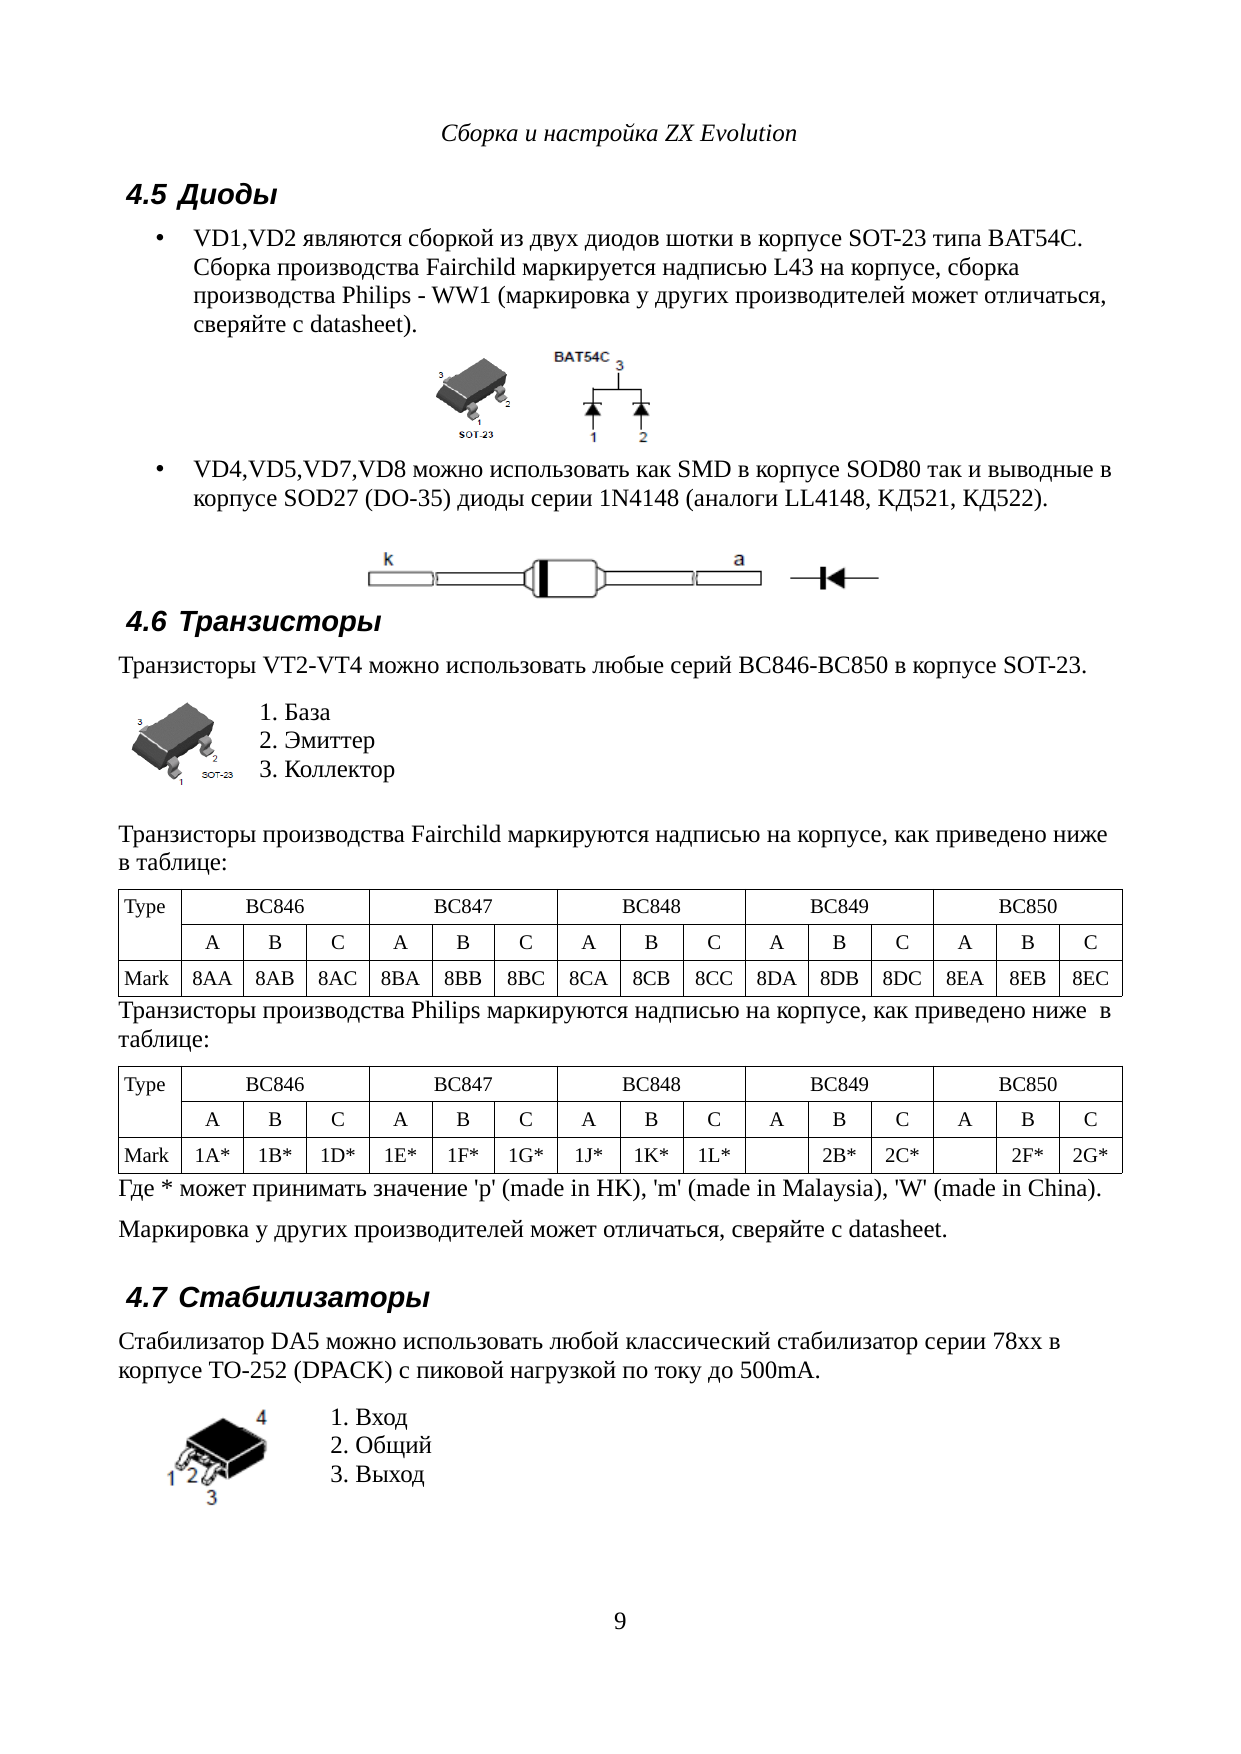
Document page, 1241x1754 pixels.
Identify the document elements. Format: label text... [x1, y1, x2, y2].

table_cell 8CA [558, 961, 620, 996]
table_cell 8AC [307, 961, 369, 996]
table_cell A [370, 1102, 432, 1137]
table_cell 8BB [433, 961, 494, 996]
table_cell [934, 1138, 996, 1172]
table_cell 8EC [1060, 961, 1122, 996]
table_cell 8DA [746, 961, 808, 996]
table_cell 8CB [621, 961, 683, 996]
text Стабилизатор DA5 можно использовать любой классический стабилизатор серии 78xx в корпусе TO-252 (DPACK) с пиковой нагрузкой по току до 500mA. [118, 1326, 1122, 1384]
text Транзисторы производства Fairchild маркируются надписью на корпусе, как приведено ниже в таблице: [118, 819, 1122, 876]
table_header Type [119, 890, 181, 960]
table_cell A [746, 1102, 808, 1137]
table_cell A [182, 1102, 243, 1137]
table_header BC849 [746, 1067, 933, 1101]
table_cell C [1060, 925, 1122, 960]
table_cell 1B* [244, 1138, 306, 1172]
table_cell C [495, 925, 557, 960]
table_cell 1K* [621, 1138, 683, 1172]
table_cell B [433, 1102, 494, 1137]
table_cell C [684, 1102, 745, 1137]
table_cell B [244, 1102, 306, 1137]
table_cell 1F* [433, 1138, 494, 1172]
text Маркировка у других производителей может отличаться, сверяйте с datasheet. [118, 1214, 1122, 1243]
table_cell 8AA [182, 961, 243, 996]
table_cell C [307, 1102, 369, 1137]
table_header BC848 [558, 1067, 745, 1101]
table_cell 1A* [182, 1138, 243, 1172]
table_header [118, 691, 253, 819]
table_cell 1E* [370, 1138, 432, 1172]
table_cell 1G* [495, 1138, 557, 1172]
table_cell 1D* [307, 1138, 369, 1172]
table_cell 2G* [1060, 1138, 1122, 1172]
table_cell A [746, 925, 808, 960]
table_cell B [809, 1102, 871, 1137]
table_header Type [119, 1067, 181, 1137]
table_cell 8CC [684, 961, 745, 996]
table_header BC850 [934, 890, 1122, 924]
table_cell A [182, 925, 243, 960]
table_cell C [872, 925, 933, 960]
table_cell A [934, 925, 996, 960]
table_header BC850 [934, 1067, 1122, 1101]
table_header BC849 [746, 890, 933, 924]
table_header BC847 [370, 890, 557, 924]
table_cell Mark [119, 961, 181, 996]
table_cell 8AB [244, 961, 306, 996]
table_cell 2F* [997, 1138, 1059, 1172]
text Транзисторы VT2-VT4 можно использовать любые серий BC846-BC850 в корпусе SOT-23. [118, 650, 1122, 679]
table_cell 2B* [809, 1138, 871, 1172]
subtitle Транзисторы [118, 549, 1122, 637]
table_cell 8BA [370, 961, 432, 996]
table_header 1. База 2. Эмиттер 3. Коллектор [253, 691, 1123, 819]
table_cell Mark [119, 1138, 181, 1172]
table_cell B [433, 925, 494, 960]
text Транзисторы производства Philips маркируются надписью на корпусе, как приведено ниже в таблице: [118, 997, 1122, 1053]
list VD4,VD5,VD7,VD8 можно использовать как SMD в корпусе SOD80 так и выводные в корпусе SOD27 (DO-35) диоды серии 1N4148 (аналоги LL4148, KД521, КД522). [156, 351, 1122, 512]
table_cell B [621, 925, 683, 960]
table_cell B [809, 925, 871, 960]
table_cell A [934, 1102, 996, 1137]
table_cell C [495, 1102, 557, 1137]
table_cell C [684, 925, 745, 960]
table_cell C [307, 925, 369, 960]
table_cell 2C* [872, 1138, 933, 1172]
table_header [118, 1396, 324, 1548]
table_cell 8DC [872, 961, 933, 996]
table_cell 1L* [684, 1138, 745, 1172]
table_cell A [370, 925, 432, 960]
table_header BC847 [370, 1067, 557, 1101]
table_cell [746, 1138, 808, 1172]
subtitle Стабилизаторы [118, 1280, 1122, 1314]
table_header BC846 [182, 1067, 369, 1101]
table_cell B [621, 1102, 683, 1137]
subtitle Диоды [118, 177, 1122, 211]
table_cell C [872, 1102, 933, 1137]
table_cell 8DB [809, 961, 871, 996]
table_cell 8BC [495, 961, 557, 996]
table_cell C [1060, 1102, 1122, 1137]
table_cell A [558, 925, 620, 960]
text Где * может принимать значение 'p' (made in HK), 'm' (made in Malaysia), 'W' (made in China). [118, 1174, 1122, 1201]
table_cell A [558, 1102, 620, 1137]
table_cell B [244, 925, 306, 960]
table_header 1. Вход 2. Общий 3. Выход [325, 1396, 1123, 1548]
list VD1,VD2 являются сборкой из двух диодов шотки в корпусе SOT-23 типа BAT54C. Сборка производства Fairchild маркируется надписью L43 на корпусе, сборка производства Philips - WW1 (маркировка у других производителей может отличаться, сверяйте с datasheet). [156, 223, 1122, 338]
table_cell B [997, 925, 1059, 960]
table_cell 8EA [934, 961, 996, 996]
table_cell B [997, 1102, 1059, 1137]
table_cell 1J* [558, 1138, 620, 1172]
table_header BC846 [182, 890, 369, 924]
table_cell 8EB [997, 961, 1059, 996]
table_header BC848 [558, 890, 745, 924]
